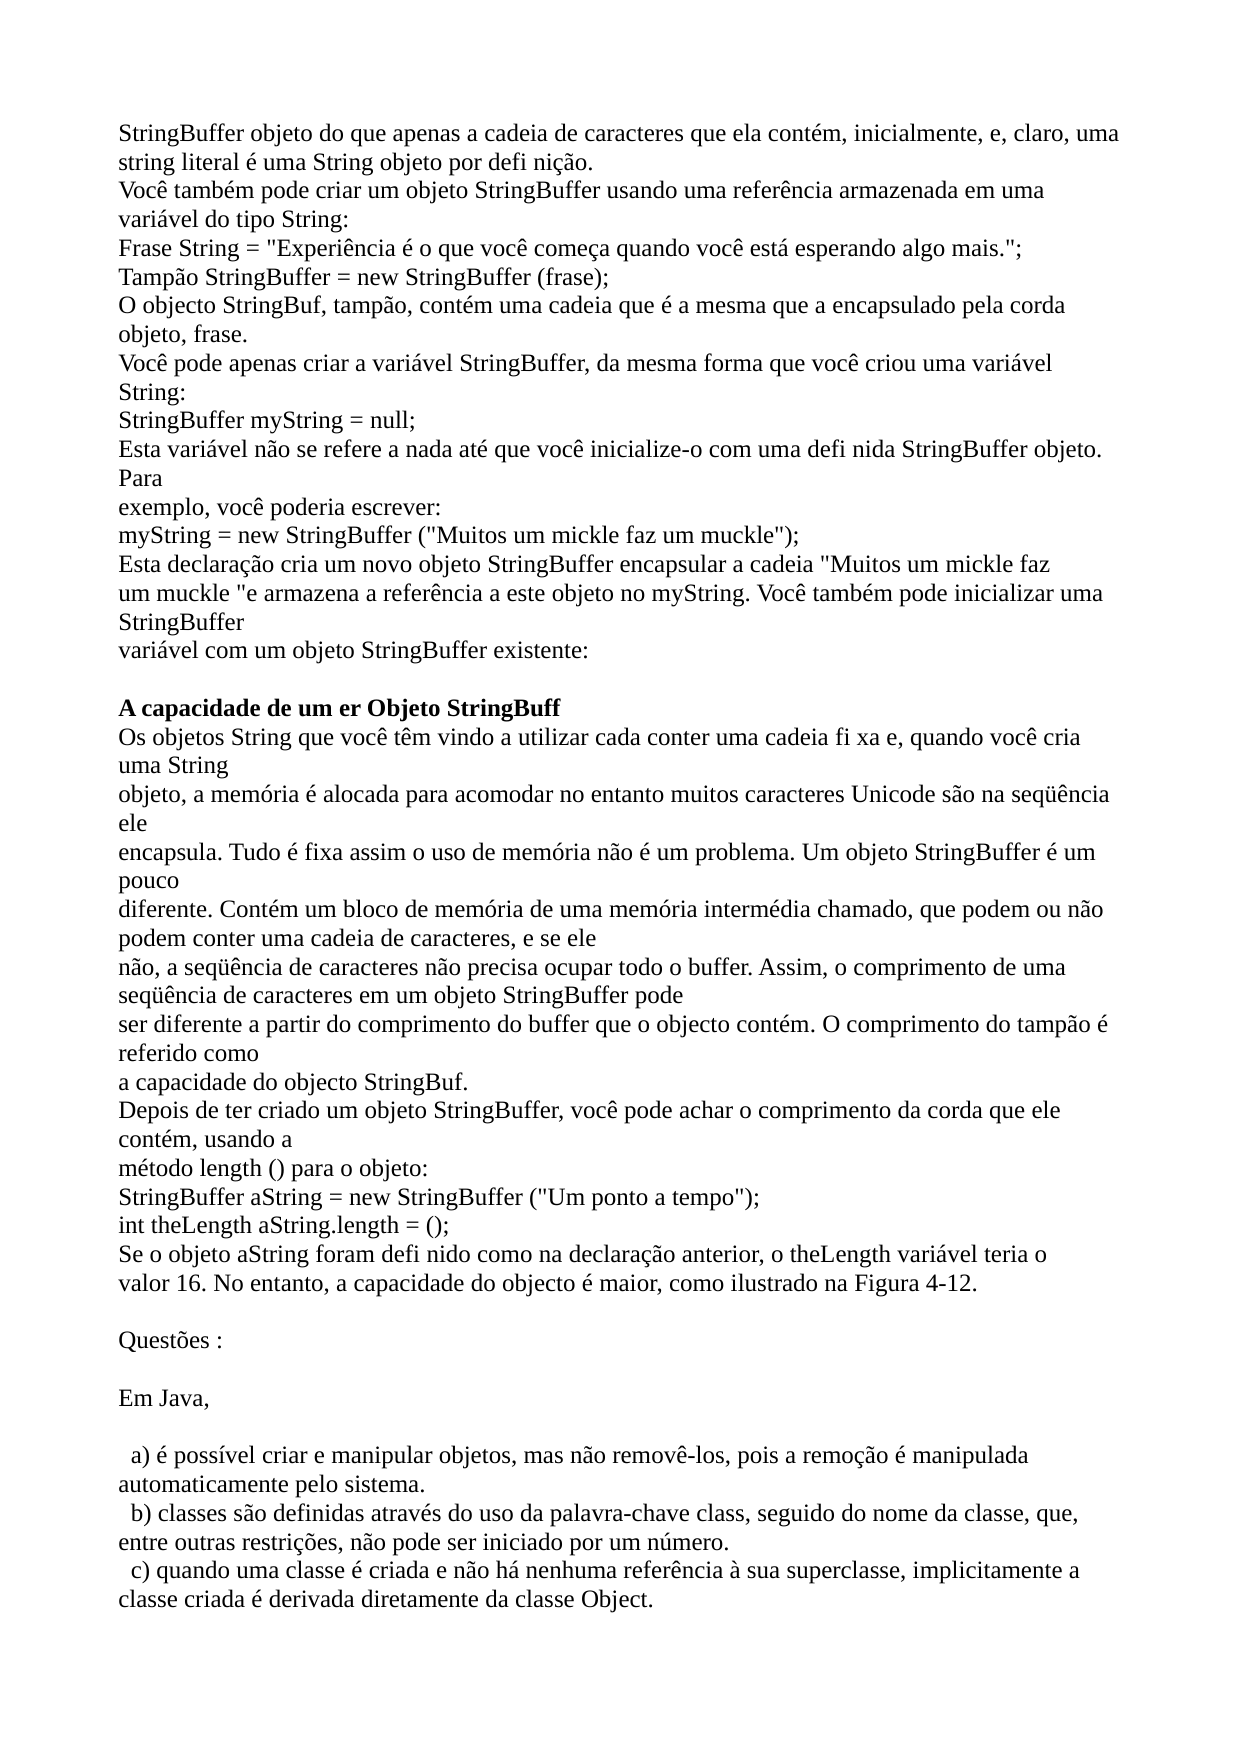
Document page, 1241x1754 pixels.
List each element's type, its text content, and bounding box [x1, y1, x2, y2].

text A capacidade de um er Objeto StringBuff [118, 693, 1122, 722]
text int theLength aString.length = (); [118, 1211, 1122, 1239]
text exemplo, você poderia escrever: [118, 492, 1122, 521]
text diferente. Contém um bloco de memória de uma memória intermédia chamado, que podem ou não podem conter uma cadeia de caracteres, e se ele [118, 894, 1122, 952]
text variável com um objeto StringBuffer existente: [118, 636, 1122, 664]
text valor 16. No entanto, a capacidade do objecto é maior, como ilustrado na Figura 4-12. [118, 1268, 1122, 1297]
text Se o objeto aString foram defi nido como na declaração anterior, o theLength variável teria o [118, 1239, 1122, 1268]
text O objecto StringBuf, tampão, contém uma cadeia que é a mesma que a encapsulado pela corda [118, 291, 1122, 319]
text método length () para o objeto: [118, 1153, 1122, 1182]
text Você também pode criar um objeto StringBuffer usando uma referência armazenada em uma variável do tipo String: [118, 176, 1122, 233]
text não, a seqüência de caracteres não precisa ocupar todo o buffer. Assim, o comprimento de uma seqüência de caracteres em um objeto StringBuffer pode [118, 952, 1122, 1009]
text Os objetos String que você têm vindo a utilizar cada conter uma cadeia fi xa e, quando você cria uma String [118, 722, 1122, 779]
text ser diferente a partir do comprimento do buffer que o objecto contém. O comprimento do tampão é referido como [118, 1009, 1122, 1067]
text Frase String = "Experiência é o que você começa quando você está esperando algo mais."; [118, 233, 1122, 262]
text Você pode apenas criar a variável StringBuffer, da mesma forma que você criou uma variável String: [118, 348, 1122, 406]
text StringBuffer objeto do que apenas a cadeia de caracteres que ela contém, inicialmente, e, claro, uma string literal é uma String objeto por defi nição. [118, 118, 1122, 176]
text objeto, a memória é alocada para acomodar no entanto muitos caracteres Unicode são na seqüência ele [118, 779, 1122, 837]
text StringBuffer myString = null; [118, 406, 1122, 434]
text a) é possível criar e manipular objetos, mas não removê-los, pois a remoção é manipulada automaticamente pelo sistema. [118, 1441, 1122, 1498]
text encapsula. Tudo é fixa assim o uso de memória não é um problema. Um objeto StringBuffer é um pouco [118, 837, 1122, 894]
text Questões : [118, 1326, 1122, 1354]
text Esta variável não se refere a nada até que você inicialize-o com uma defi nida StringBuffer objeto. Para [118, 434, 1122, 492]
text Em Java, [118, 1383, 1122, 1412]
text objeto, frase. [118, 319, 1122, 348]
text um muckle "e armazena a referência a este objeto no myString. Você também pode inicializar uma StringBuffer [118, 578, 1122, 636]
text a capacidade do objecto StringBuf. [118, 1067, 1122, 1096]
text Depois de ter criado um objeto StringBuffer, você pode achar o comprimento da corda que ele contém, usando a [118, 1096, 1122, 1153]
text c) quando uma classe é criada e não há nenhuma referência à sua superclasse, implicitamente a classe criada é derivada diretamente da classe Object. [118, 1556, 1122, 1613]
text Tampão StringBuffer = new StringBuffer (frase); [118, 262, 1122, 291]
text StringBuffer aString = new StringBuffer ("Um ponto a tempo"); [118, 1182, 1122, 1211]
text b) classes são definidas através do uso da palavra-chave class, seguido do nome da classe, que, entre outras restrições, não pode ser iniciado por um número. [118, 1498, 1122, 1556]
text Esta declaração cria um novo objeto StringBuffer encapsular a cadeia "Muitos um mickle faz [118, 549, 1122, 578]
text myString = new StringBuffer ("Muitos um mickle faz um muckle"); [118, 521, 1122, 549]
